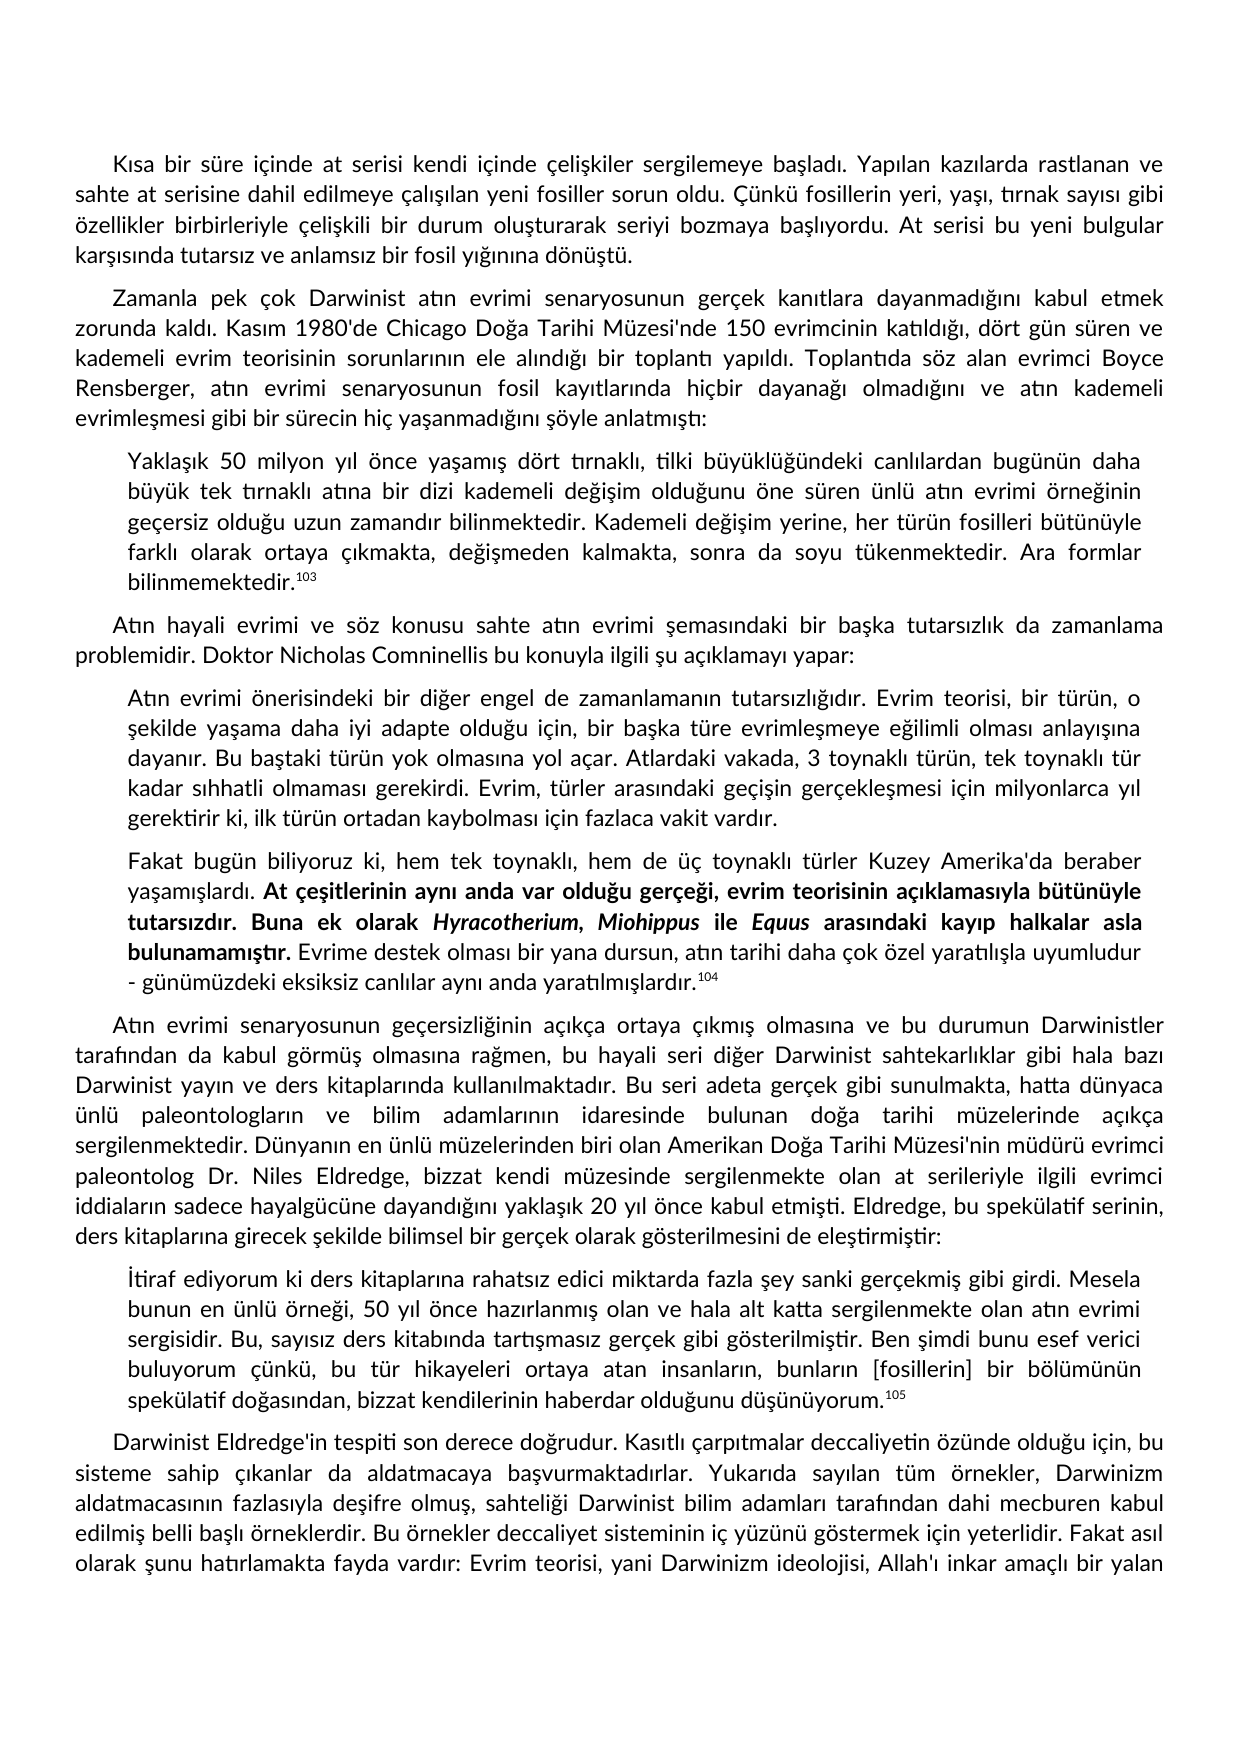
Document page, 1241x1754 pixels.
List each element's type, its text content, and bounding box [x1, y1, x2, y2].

text Fakat bugün biliyoruz ki, hem tek toynaklı, hem de üç toynaklı türler Kuzey Amerika'da beraber yaşamışlardı. At çeşitlerinin aynı anda var olduğu gerçeği, evrim teorisinin açıklamasıyla bütünüyle tutarsızdır. Buna ek olarak Hyracotherium, Miohippus ile Equus arasındaki kayıp halkalar asla bulunamamıştır. Evrime destek olması bir yana dursun, atın tarihi daha çok özel yaratılışla uyumludur - günümüzdeki eksiksiz canlılar aynı anda yaratılmışlardır.104 [127, 847, 1143, 995]
text Atın hayali evrimi ve söz konusu sahte atın evrimi şemasındaki bir başka tutarsızlık da zamanlama problemidir. Doktor Nicholas Comninellis bu konuyla ilgili şu açıklamayı yapar: [75, 610, 1165, 668]
text Atın evrimi önerisindeki bir diğer engel de zamanlamanın tutarsızlığıdır. Evrim teorisi, bir türün, o şekilde yaşama daha iyi adapte olduğu için, bir başka türe evrimleşmeye eğilimli olması anlayışına dayanır. Bu baştaki türün yok olmasına yol açar. Atlardaki vakada, 3 toynaklı türün, tek toynaklı tür kadar sıhhatli olmaması gerekirdi. Evrim, türler arasındaki geçişin gerçekleşmesi için milyonlarca yıl gerektirir ki, ilk türün ortadan kaybolması için fazlaca vakit vardır. [127, 683, 1143, 832]
text Yaklaşık 50 milyon yıl önce yaşamış dört tırnaklı, tilki büyüklüğündeki canlılardan bugünün daha büyük tek tırnaklı atına bir dizi kademeli değişim olduğunu öne süren ünlü atın evrimi örneğinin geçersiz olduğu uzun zamandır bilinmektedir. Kademeli değişim yerine, her türün fosilleri bütünüyle farklı olarak ortaya çıkmakta, değişmeden kalmakta, sonra da soyu tükenmektedir. Ara formlar bilinmemektedir.103 [127, 447, 1143, 595]
text Atın evrimi senaryosunun geçersizliğinin açıkça ortaya çıkmış olmasına ve bu durumun Darwinistler tarafından da kabul görmüş olmasına rağmen, bu hayali seri diğer Darwinist sahtekarlıklar gibi hala bazı Darwinist yayın ve ders kitaplarında kullanılmaktadır. Bu seri adeta gerçek gibi sunulmakta, hatta dünyaca ünlü paleontologların ve bilim adamlarının idaresinde bulunan doğa tarihi müzelerinde açıkça sergilenmektedir. Dünyanın en ünlü müzelerinden biri olan Amerikan Doğa Tarihi Müzesi'nin müdürü evrimci paleontolog Dr. Niles Eldredge, bizzat kendi müzesinde sergilenmekte olan at serileriyle ilgili evrimci iddiaların sadece hayalgücüne dayandığını yaklaşık 20 yıl önce kabul etmişti. Eldredge, bu spekülatif serinin, ders kitaplarına girecek şekilde bilimsel bir gerçek olarak gösterilmesini de eleştirmiştir: [75, 1010, 1165, 1249]
text Darwinist Eldredge'in tespiti son derece doğrudur. Kasıtlı çarpıtmalar deccaliyetin özünde olduğu için, bu sisteme sahip çıkanlar da aldatmacaya başvurmaktadırlar. Yukarıda sayılan tüm örnekler, Darwinizm aldatmacasının fazlasıyla deşifre olmuş, sahteliği Darwinist bilim adamları tarafından dahi mecburen kabul edilmiş belli başlı örneklerdir. Bu örnekler deccaliyet sisteminin iç yüzünü göstermek için yeterlidir. Fakat asıl olarak şunu hatırlamakta fayda vardır: Evrim teorisi, yani Darwinizm ideolojisi, Allah'ı inkar amaçlı bir yalan [75, 1428, 1165, 1576]
text Kısa bir süre içinde at serisi kendi içinde çelişkiler sergilemeye başladı. Yapılan kazılarda rastlanan ve sahte at serisine dahil edilmeye çalışılan yeni fosiller sorun oldu. Çünkü fosillerin yeri, yaşı, tırnak sayısı gibi özellikler birbirleriyle çelişkili bir durum oluşturarak seriyi bozmaya başlıyordu. At serisi bu yeni bulgular karşısında tutarsız ve anlamsız bir fosil yığınına dönüştü. [75, 150, 1165, 268]
text İtiraf ediyorum ki ders kitaplarına rahatsız edici miktarda fazla şey sanki gerçekmiş gibi girdi. Mesela bunun en ünlü örneği, 50 yıl önce hazırlanmış olan ve hala alt katta sergilenmekte olan atın evrimi sergisidir. Bu, sayısız ders kitabında tartışmasız gerçek gibi gösterilmiştir. Ben şimdi bunu esef verici buluyorum çünkü, bu tür hikayeleri ortaya atan insanların, bunların [fosillerin] bir bölümünün spekülatif doğasından, bizzat kendilerinin haberdar olduğunu düşünüyorum.105 [127, 1264, 1143, 1413]
text Zamanla pek çok Darwinist atın evrimi senaryosunun gerçek kanıtlara dayanmadığını kabul etmek zorunda kaldı. Kasım 1980'de Chicago Doğa Tarihi Müzesi'nde 150 evrimcinin katıldığı, dört gün süren ve kademeli evrim teorisinin sorunlarının ele alındığı bir toplantı yapıldı. Toplantıda söz alan evrimci Boyce Rensberger, atın evrimi senaryosunun fosil kayıtlarında hiçbir dayanağı olmadığını ve atın kademeli evrimleşmesi gibi bir sürecin hiç yaşanmadığını şöyle anlatmıştı: [75, 283, 1165, 432]
